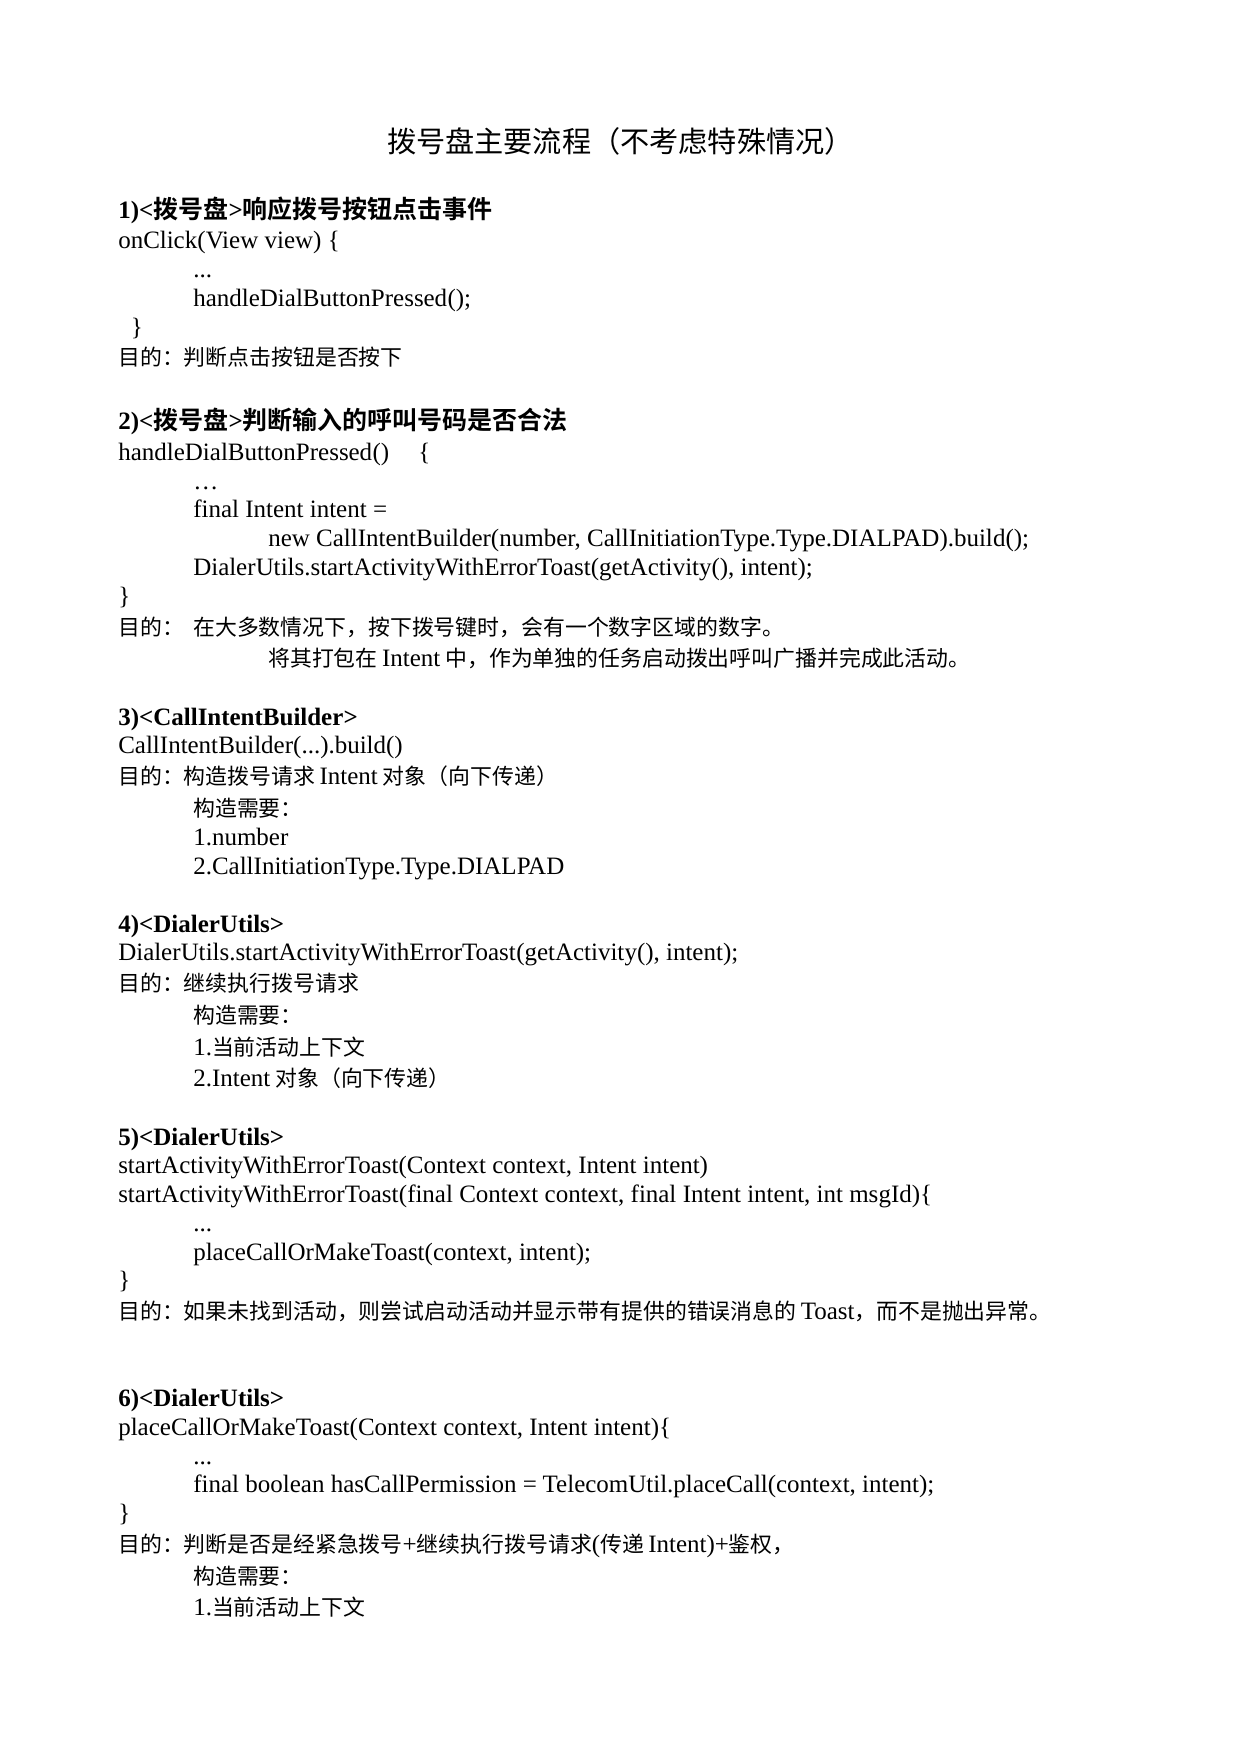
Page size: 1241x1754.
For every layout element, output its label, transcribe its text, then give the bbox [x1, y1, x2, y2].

text handleDialButtonPressed(); [118, 283, 1122, 312]
text 目的： 在大多数情况下，按下拨号键时，会有一个数字区域的数字。 [118, 609, 1122, 641]
text ... [118, 1441, 1122, 1469]
text final boolean hasCallPermission = TelecomUtil.placeCall(context, intent); [118, 1469, 1122, 1498]
text 1.当前活动上下文 [118, 1029, 1122, 1061]
text 1.当前活动上下文 [118, 1590, 1122, 1622]
text 构造需要： [118, 1559, 1122, 1590]
text … [118, 466, 1122, 494]
text CallIntentBuilder(...).build() [118, 730, 1122, 759]
text 4)<DialerUtils> [118, 909, 1122, 937]
text 目的：继续执行拨号请求 [118, 966, 1122, 998]
text 目的：判断点击按钮是否按下 [118, 340, 1122, 372]
text new CallIntentBuilder(number, CallInitiationType.Type.DIALPAD).build(); [118, 523, 1122, 552]
text 6)<DialerUtils> [118, 1383, 1122, 1412]
text 3)<CallIntentBuilder> [118, 702, 1122, 730]
text 1)<拨号盘>响应拨号按钮点击事件 [118, 189, 1122, 225]
text final Intent intent = [118, 494, 1122, 523]
text 2)<拨号盘>判断输入的呼叫号码是否合法 [118, 401, 1122, 437]
text } [118, 312, 1122, 340]
text 拨号盘主要流程（不考虑特殊情况） [118, 118, 1122, 160]
text startActivityWithErrorToast(final Context context, final Intent intent, int msgId){ [118, 1179, 1122, 1208]
text 目的：如果未找到活动，则尝试启动活动并显示带有提供的错误消息的Toast，而不是抛出异常。 [118, 1294, 1122, 1326]
text 1.number [118, 822, 1122, 851]
text 构造需要： [118, 998, 1122, 1029]
text startActivityWithErrorToast(Context context, Intent intent) [118, 1150, 1122, 1179]
text DialerUtils.startActivityWithErrorToast(getActivity(), intent); } [118, 552, 1122, 609]
text 目的：判断是否是经紧急拨号+继续执行拨号请求(传递Intent)+鉴权， [118, 1527, 1122, 1559]
text 5)<DialerUtils> [118, 1122, 1122, 1150]
text onClick(View view) { [118, 225, 1122, 254]
text handleDialButtonPressed() { [118, 437, 1122, 466]
text } [118, 1498, 1122, 1527]
text 目的：构造拨号请求Intent对象（向下传递） [118, 759, 1122, 791]
text 2.Intent对象（向下传递） [118, 1061, 1122, 1093]
text 将其打包在Intent中，作为单独的任务启动拨出呼叫广播并完成此活动。 [118, 641, 1122, 673]
text placeCallOrMakeToast(Context context, Intent intent){ [118, 1412, 1122, 1441]
text 构造需要： [118, 791, 1122, 822]
text ... [118, 254, 1122, 283]
text DialerUtils.startActivityWithErrorToast(getActivity(), intent); [118, 937, 1122, 966]
text placeCallOrMakeToast(context, intent); [118, 1237, 1122, 1265]
text 2.CallInitiationType.Type.DIALPAD [118, 851, 1122, 880]
text } [118, 1265, 1122, 1294]
text ... [118, 1208, 1122, 1237]
